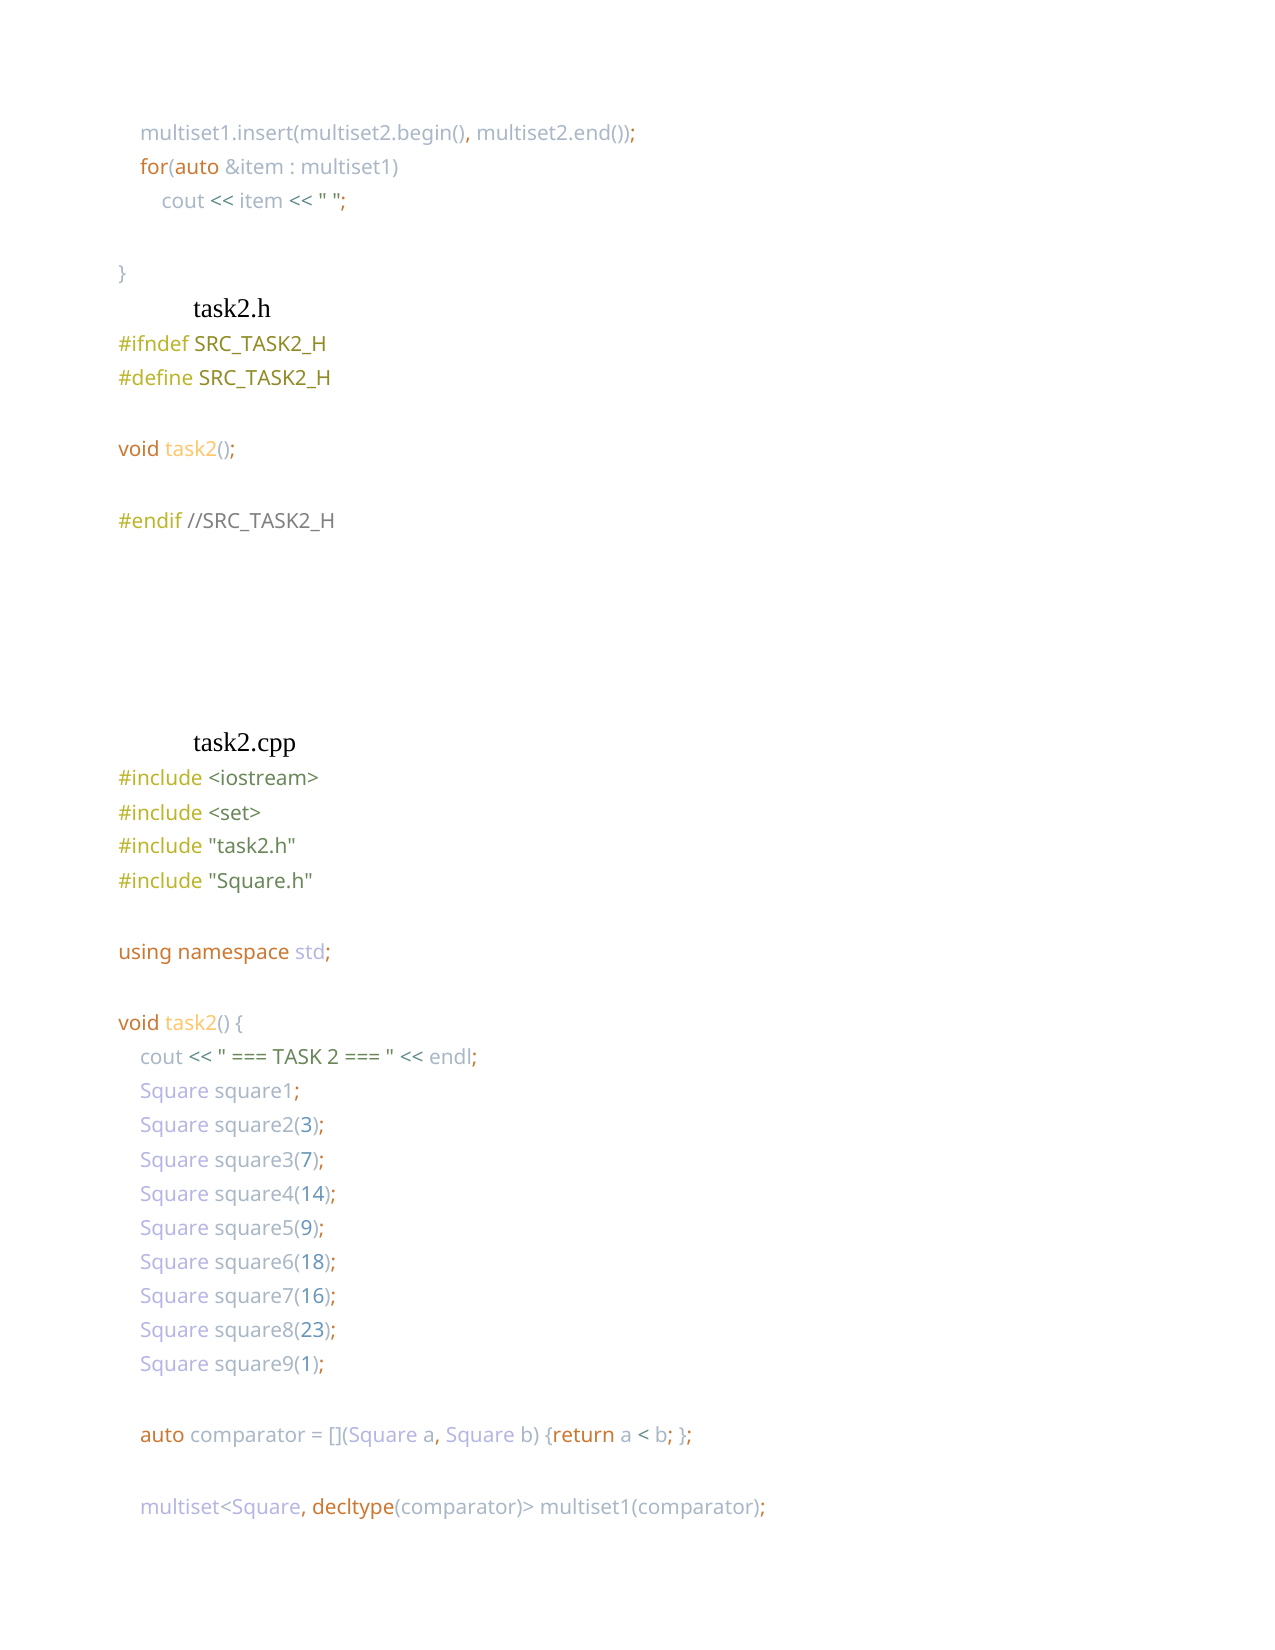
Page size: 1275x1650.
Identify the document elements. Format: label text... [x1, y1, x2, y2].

text task2.h [118, 292, 1157, 323]
text task2.cpp [118, 726, 1157, 757]
text #include <iostream> #include <set> #include "task2.h" #include "Square.h" using namespace std; void task2() { cout << " === TASK 2 === " << endl; Square square1; Square square2(3); Square square3(7); Square square4(14); Square square5(9); Square square6(18); Square square7(16); Square square8(23); Square square9(1); auto comparator = [](Square a, Square b) {return a < b; }; multiset<Square, decltype(comparator)> multiset1(comparator); [118, 763, 1157, 1520]
text #ifndef SRC_TASK2_H #define SRC_TASK2_H void task2(); #endif //SRC_TASK2_H [118, 329, 1157, 534]
text multiset1.insert(multiset2.begin(), multiset2.end()); for(auto &item : multiset1) cout << item << " "; } [118, 118, 1157, 286]
